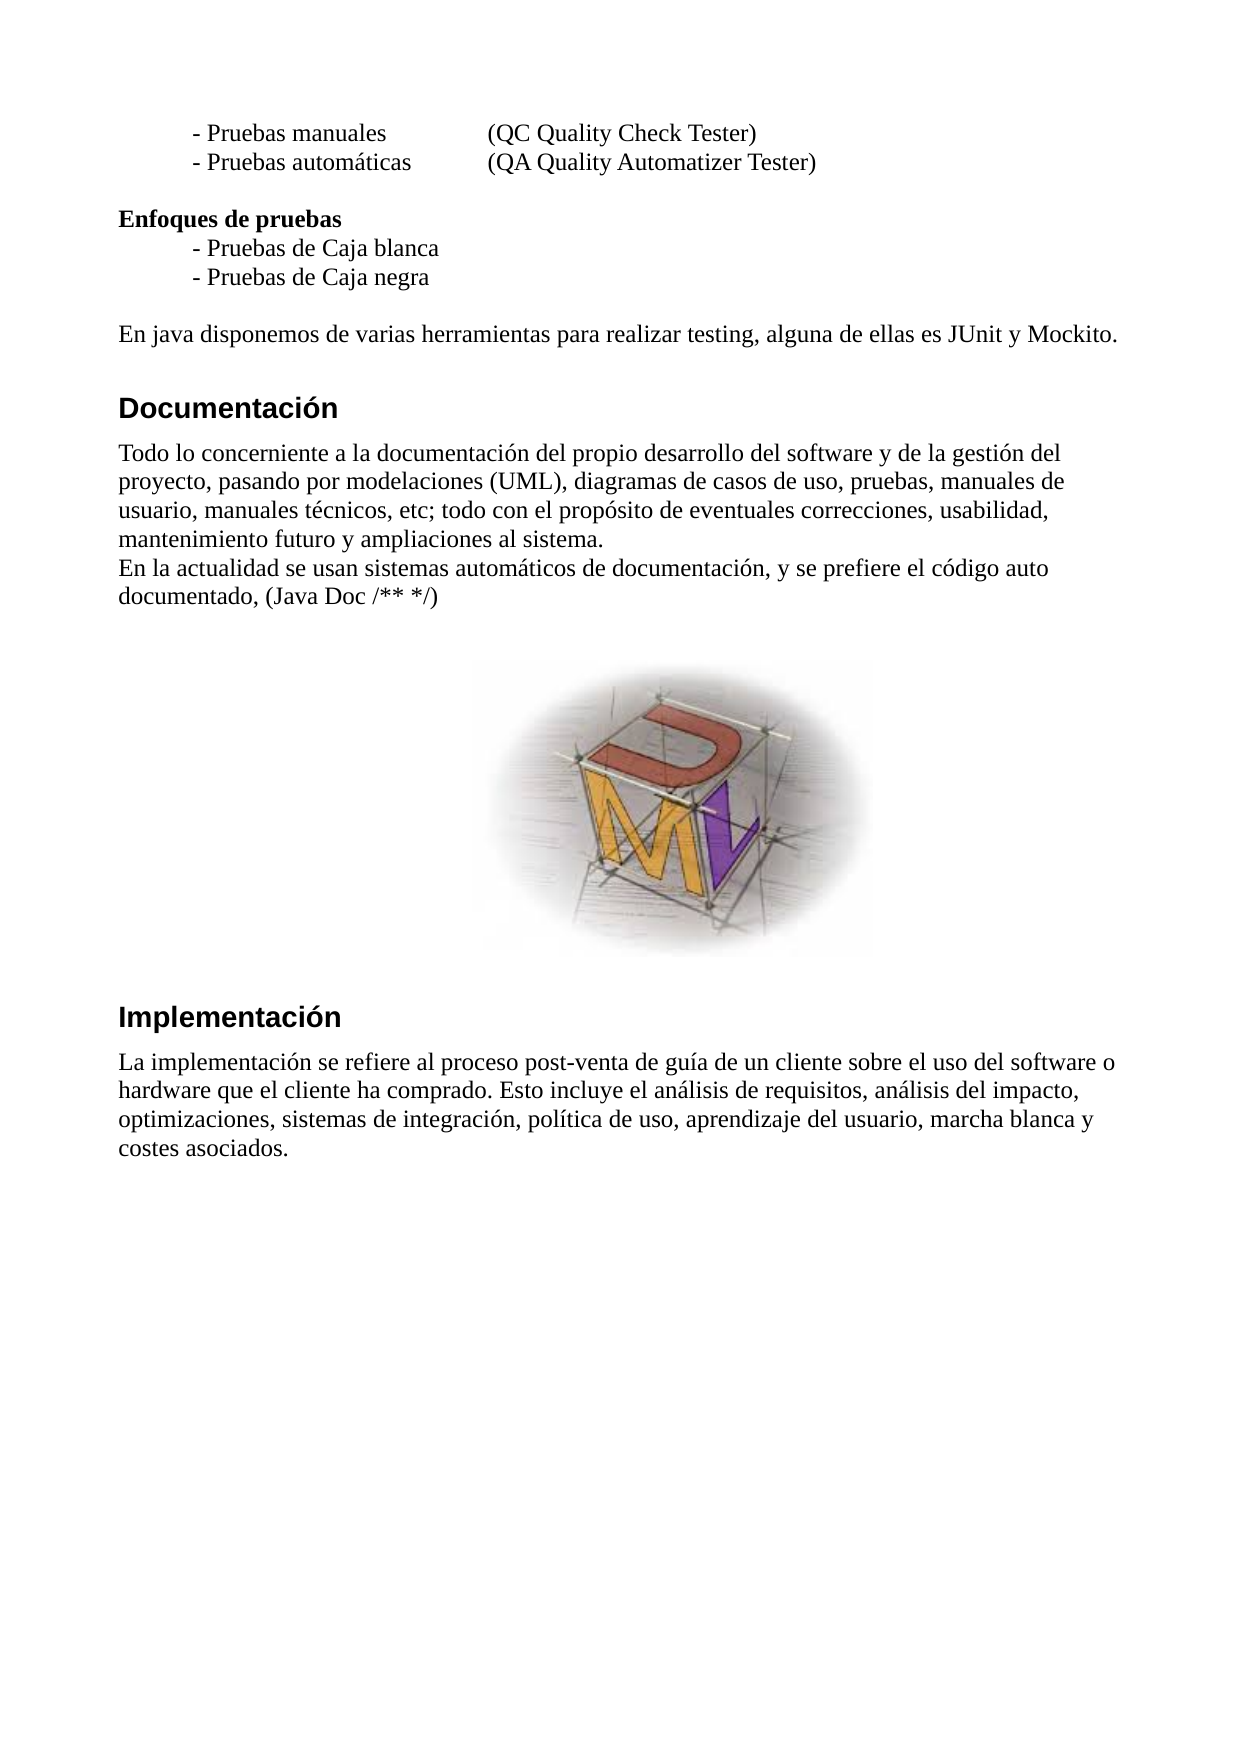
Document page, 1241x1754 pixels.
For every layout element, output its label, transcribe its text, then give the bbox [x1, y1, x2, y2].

text En la actualidad se usan sistemas automáticos de documentación, y se prefiere el código auto documentado, (Java Doc /** */) [118, 553, 1122, 610]
subtitle Documentación [118, 391, 1122, 425]
text La implementación se refiere al proceso post-venta de guía de un cliente sobre el uso del software o hardware que el cliente ha comprado. Esto incluye el análisis de requisitos, análisis del impacto, optimizaciones, sistemas de integración, política de uso, aprendizaje del usuario, marcha blanca y costes asociados. [118, 1047, 1122, 1162]
picture [472, 649, 873, 957]
subtitle Implementación [118, 1000, 1122, 1034]
text Enfoques de pruebas [118, 204, 1122, 233]
text - Pruebas manuales (QC Quality Check Tester) [118, 118, 1122, 147]
text - Pruebas de Caja negra [118, 262, 1122, 291]
text En java disponemos de varias herramientas para realizar testing, alguna de ellas es JUnit y Mockito. [118, 319, 1122, 348]
text - Pruebas de Caja blanca [118, 233, 1122, 262]
text - Pruebas automáticas (QA Quality Automatizer Tester) [118, 147, 1122, 176]
text Todo lo concerniente a la documentación del propio desarrollo del software y de la gestión del proyecto, pasando por modelaciones (UML), diagramas de casos de uso, pruebas, manuales de usuario, manuales técnicos, etc; todo con el propósito de eventuales correcciones, usabilidad, mantenimiento futuro y ampliaciones al sistema. [118, 438, 1122, 553]
